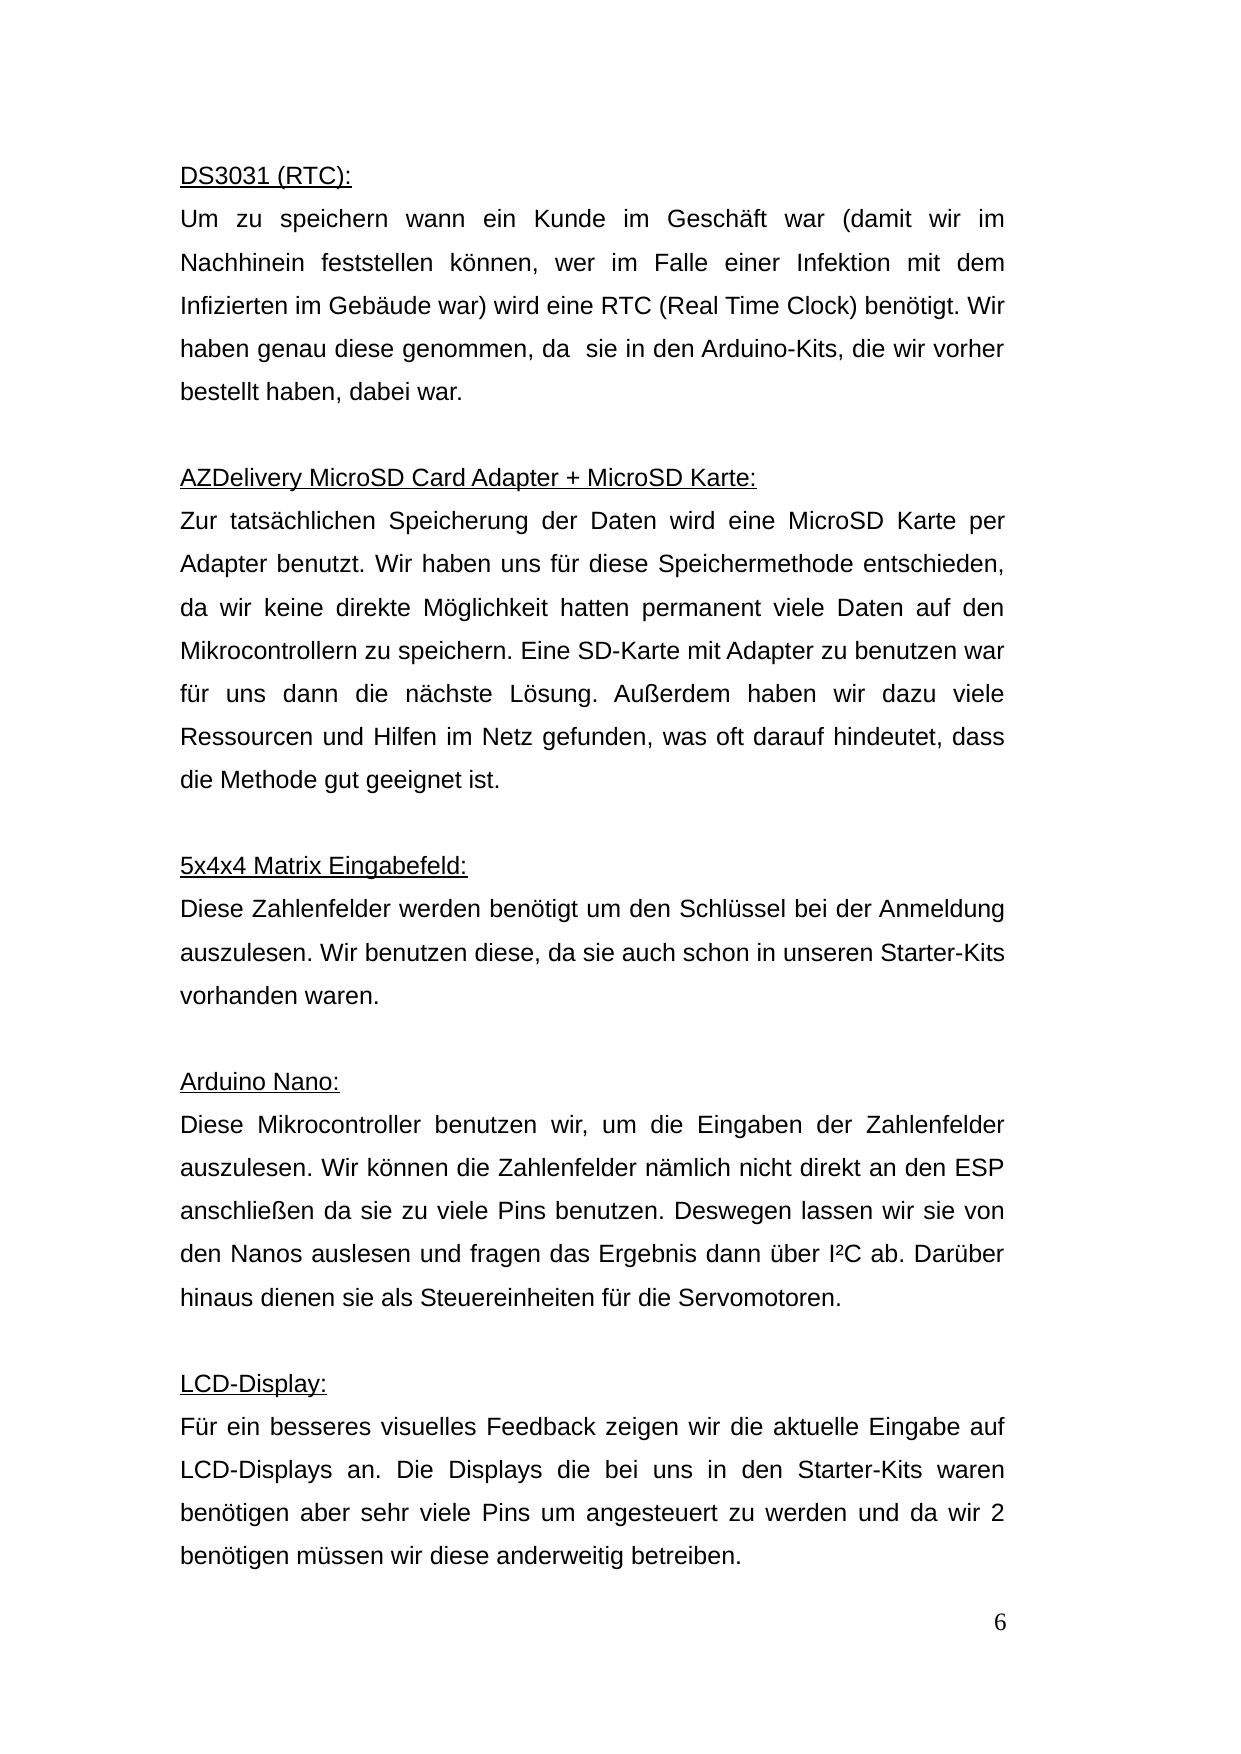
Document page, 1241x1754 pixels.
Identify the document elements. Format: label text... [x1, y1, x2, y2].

text AZDelivery MicroSD Card Adapter + MicroSD Karte: [180, 463, 1006, 492]
text Zur tatsächlichen Speicherung der Daten wird eine MicroSD Karte per Adapter benutzt. Wir haben uns für diese Speichermethode entschieden, da wir keine direkte Möglichkeit hatten permanent viele Daten auf den Mikrocontrollern zu speichern. Eine SD-Karte mit Adapter zu benutzen war für uns dann die nächste Lösung. Außerdem haben wir dazu viele Ressourcen und Hilfen im Netz gefunden, was oft darauf hindeutet, dass die Methode gut geeignet ist. [180, 506, 1006, 794]
text Diese Mikrocontroller benutzen wir, um die Eingaben der Zahlenfelder auszulesen. Wir können die Zahlenfelder nämlich nicht direkt an den ESP anschließen da sie zu viele Pins benutzen. Deswegen lassen wir sie von den Nanos auslesen und fragen das Ergebnis dann über I²C ab. Darüber hinaus dienen sie als Steuereinheiten für die Servomotoren. [180, 1110, 1006, 1311]
text Um zu speichern wann ein Kunde im Geschäft war (damit wir im Nachhinein feststellen können, wer im Falle einer Infektion mit dem Infizierten im Gebäude war) wird eine RTC (Real Time Clock) benötigt. Wir haben genau diese genommen, da sie in den Arduino-Kits, die wir vorher bestellt haben, dabei war. [180, 204, 1006, 406]
text DS3031 (RTC): [180, 161, 1006, 190]
text LCD-Display: [180, 1369, 1006, 1397]
text Diese Zahlenfelder werden benötigt um den Schlüssel bei der Anmeldung auszulesen. Wir benutzen diese, da sie auch schon in unseren Starter-Kits vorhanden waren. [180, 894, 1006, 1009]
text Arduino Nano: [180, 1067, 1006, 1096]
text Für ein besseres visuelles Feedback zeigen wir die aktuelle Eingabe auf LCD-Displays an. Die Displays die bei uns in den Starter-Kits waren benötigen aber sehr viele Pins um angesteuert zu werden und da wir 2 benötigen müssen wir diese anderweitig betreiben. [180, 1412, 1006, 1570]
text 5x4x4 Matrix Eingabefeld: [180, 851, 1006, 880]
